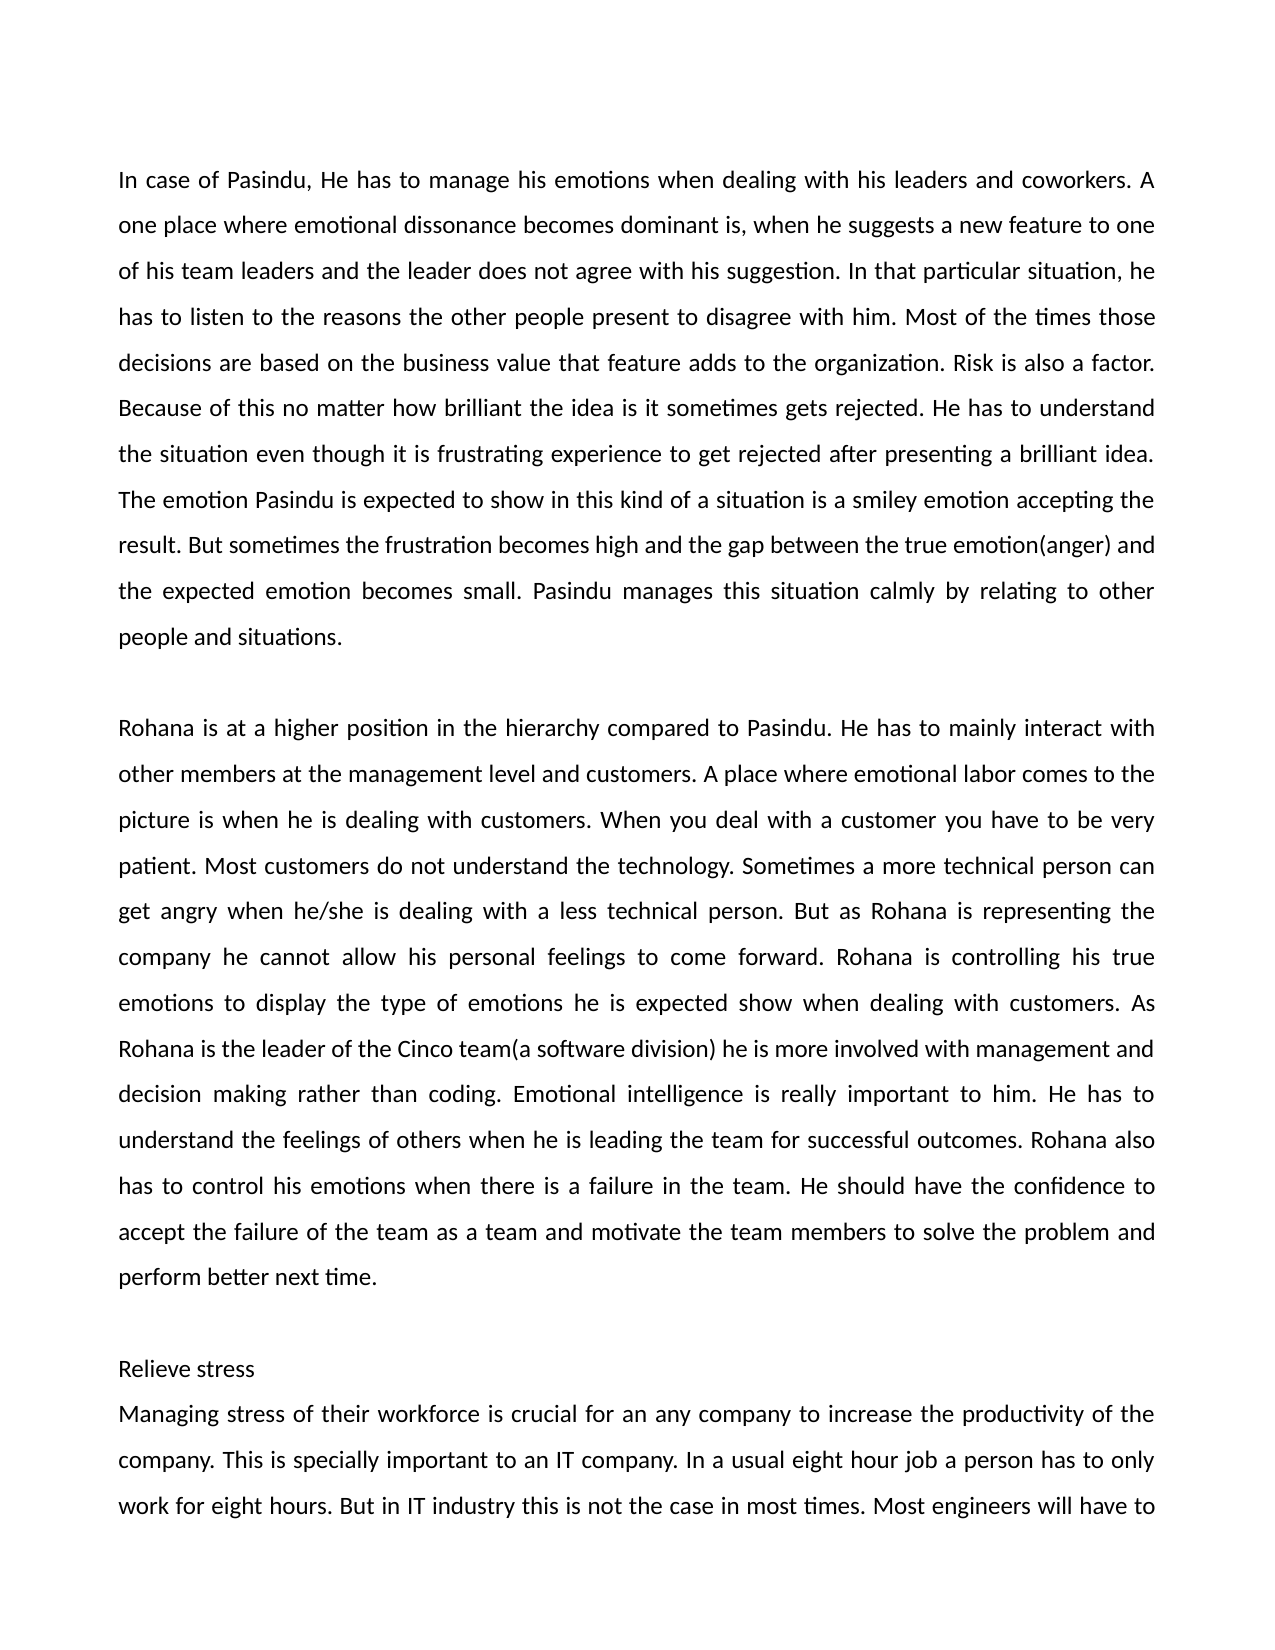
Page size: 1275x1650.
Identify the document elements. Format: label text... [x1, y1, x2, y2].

text Managing stress of their workforce is crucial for an any company to increase the productivity of the company. This is specially important to an IT company. In a usual eight hour job a person has to only work for eight hours. But in IT industry this is not the case in most times. Most engineers will have to [118, 1398, 1157, 1521]
text In case of Pasindu, He has to manage his emotions when dealing with his leaders and coworkers. A one place where emotional dissonance becomes dominant is, when he suggests a new feature to one of his team leaders and the leader does not agree with his suggestion. In that particular situation, he has to listen to the reasons the other people present to disagree with him. Most of the times those decisions are based on the business value that feature adds to the organization. Risk is also a factor. Because of this no matter how brilliant the idea is it sometimes gets rejected. He has to understand the situation even though it is frustrating experience to get rejected after presenting a brilliant idea. The emotion Pasindu is expected to show in this kind of a situation is a smiley emotion accepting the result. But sometimes the frustration becomes high and the gap between the true emotion(anger) and the expected emotion becomes small. Pasindu manages this situation calmly by relating to other people and situations. [118, 164, 1157, 652]
text Rohana is at a higher position in the hierarchy compared to Pasindu. He has to mainly interact with other members at the management level and customers. A place where emotional labor comes to the picture is when he is dealing with customers. When you deal with a customer you have to be very patient. Most customers do not understand the technology. Sometimes a more technical person can get angry when he/she is dealing with a less technical person. But as Rohana is representing the company he cannot allow his personal feelings to come forward. Rohana is controlling his true emotions to display the type of emotions he is expected show when dealing with customers. As Rohana is the leader of the Cinco team(a software division) he is more involved with management and decision making rather than coding. Emotional intelligence is really important to him. He has to understand the feelings of others when he is leading the team for successful outcomes. Rohana also has to control his emotions when there is a failure in the team. He should have the confidence to accept the failure of the team as a team and motivate the team members to solve the problem and perform better next time. [118, 713, 1157, 1292]
text Relieve stress [118, 1353, 1157, 1383]
